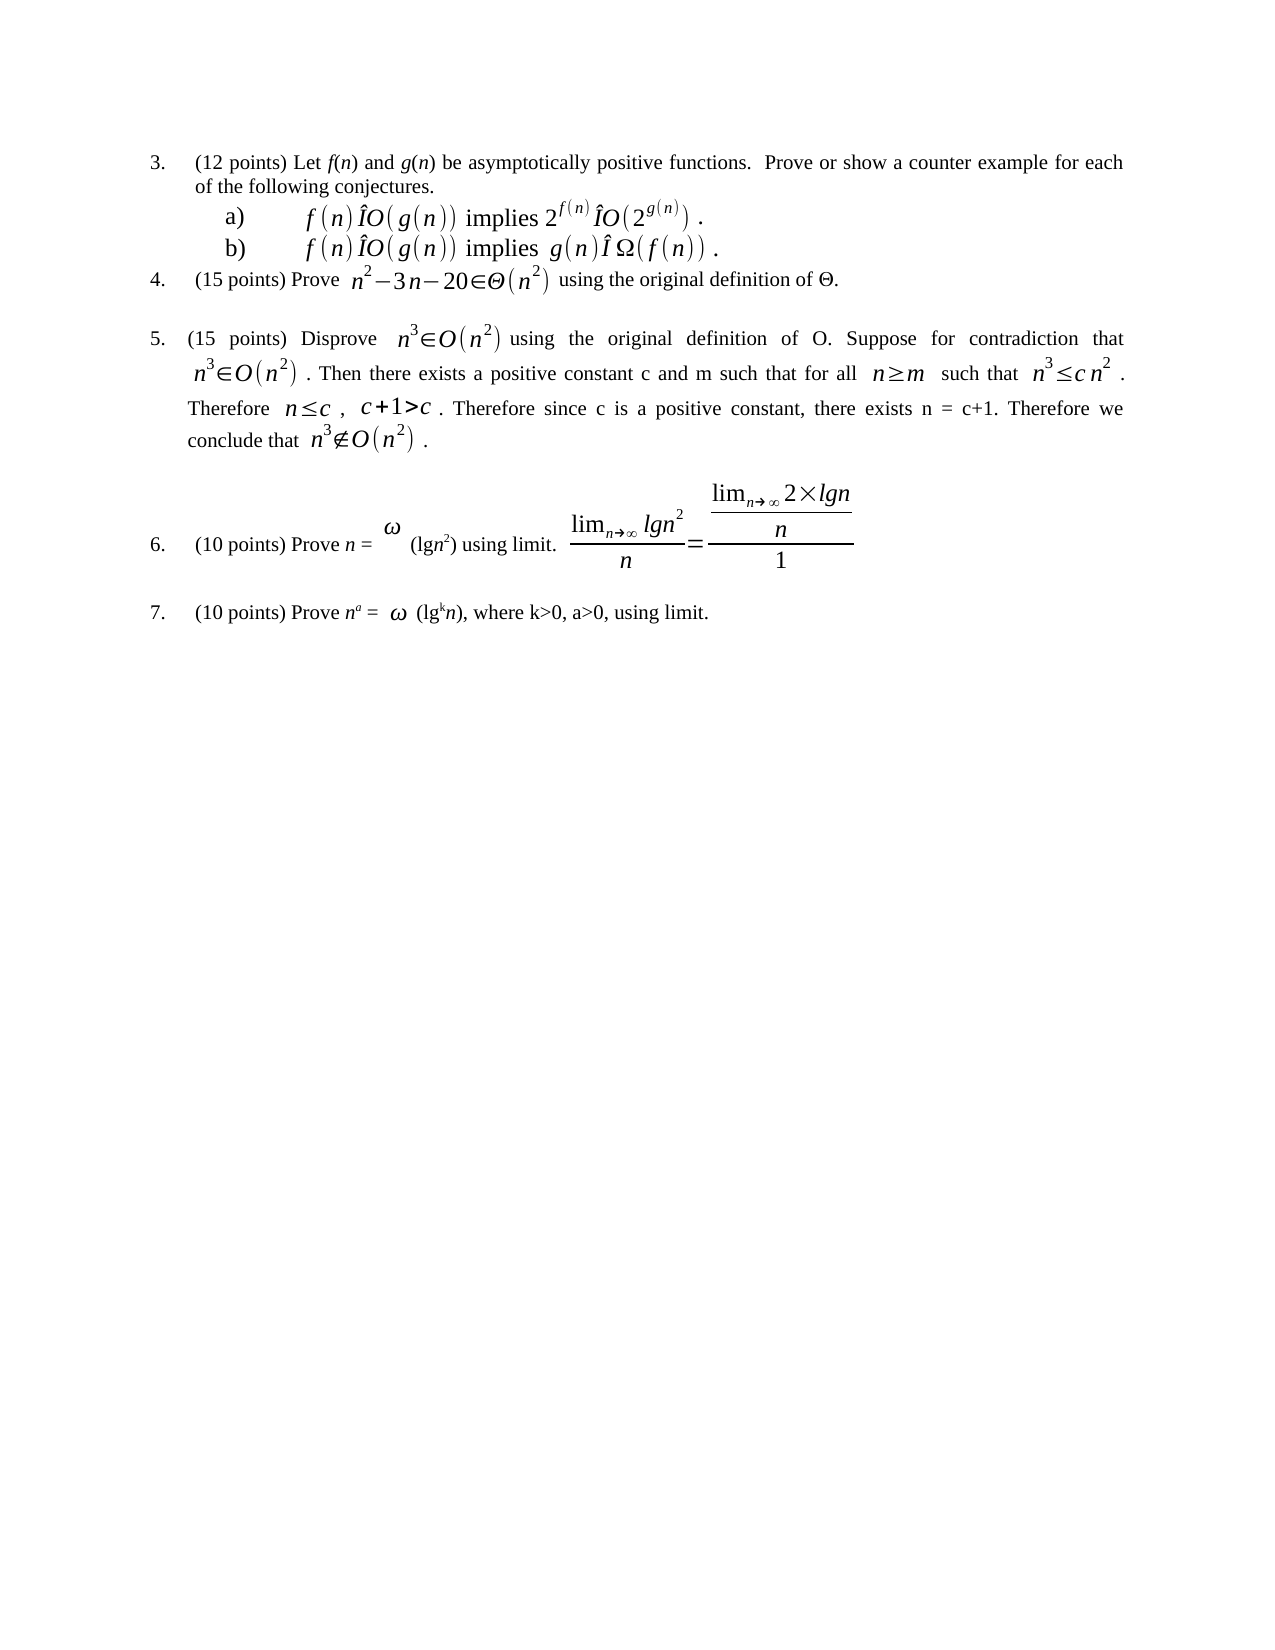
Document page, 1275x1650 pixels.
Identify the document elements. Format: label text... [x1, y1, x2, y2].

list (10 points) Prove n = (lgn2) using limit. [150, 479, 1125, 573]
list (10 points) Prove na = (lgkn), where k>0, a>0, using limit. [150, 598, 1125, 626]
list . [225, 233, 1125, 263]
list . [225, 198, 1125, 233]
list (15 points) Disprove using the original definition of O. Suppose for contradiction that . Then there exists a positive constant c and m such that for all such that . Therefore , . Therefore since c is a positive constant, there exists n = c+1. Therefore we conclude that . [150, 321, 1125, 454]
list (15 points) Prove using the original definition of . [150, 263, 1125, 296]
list (12 points) Let f(n) and g(n) be asymptotically positive functions. Prove or show a counter example for each of the following conjectures. [150, 150, 1125, 198]
